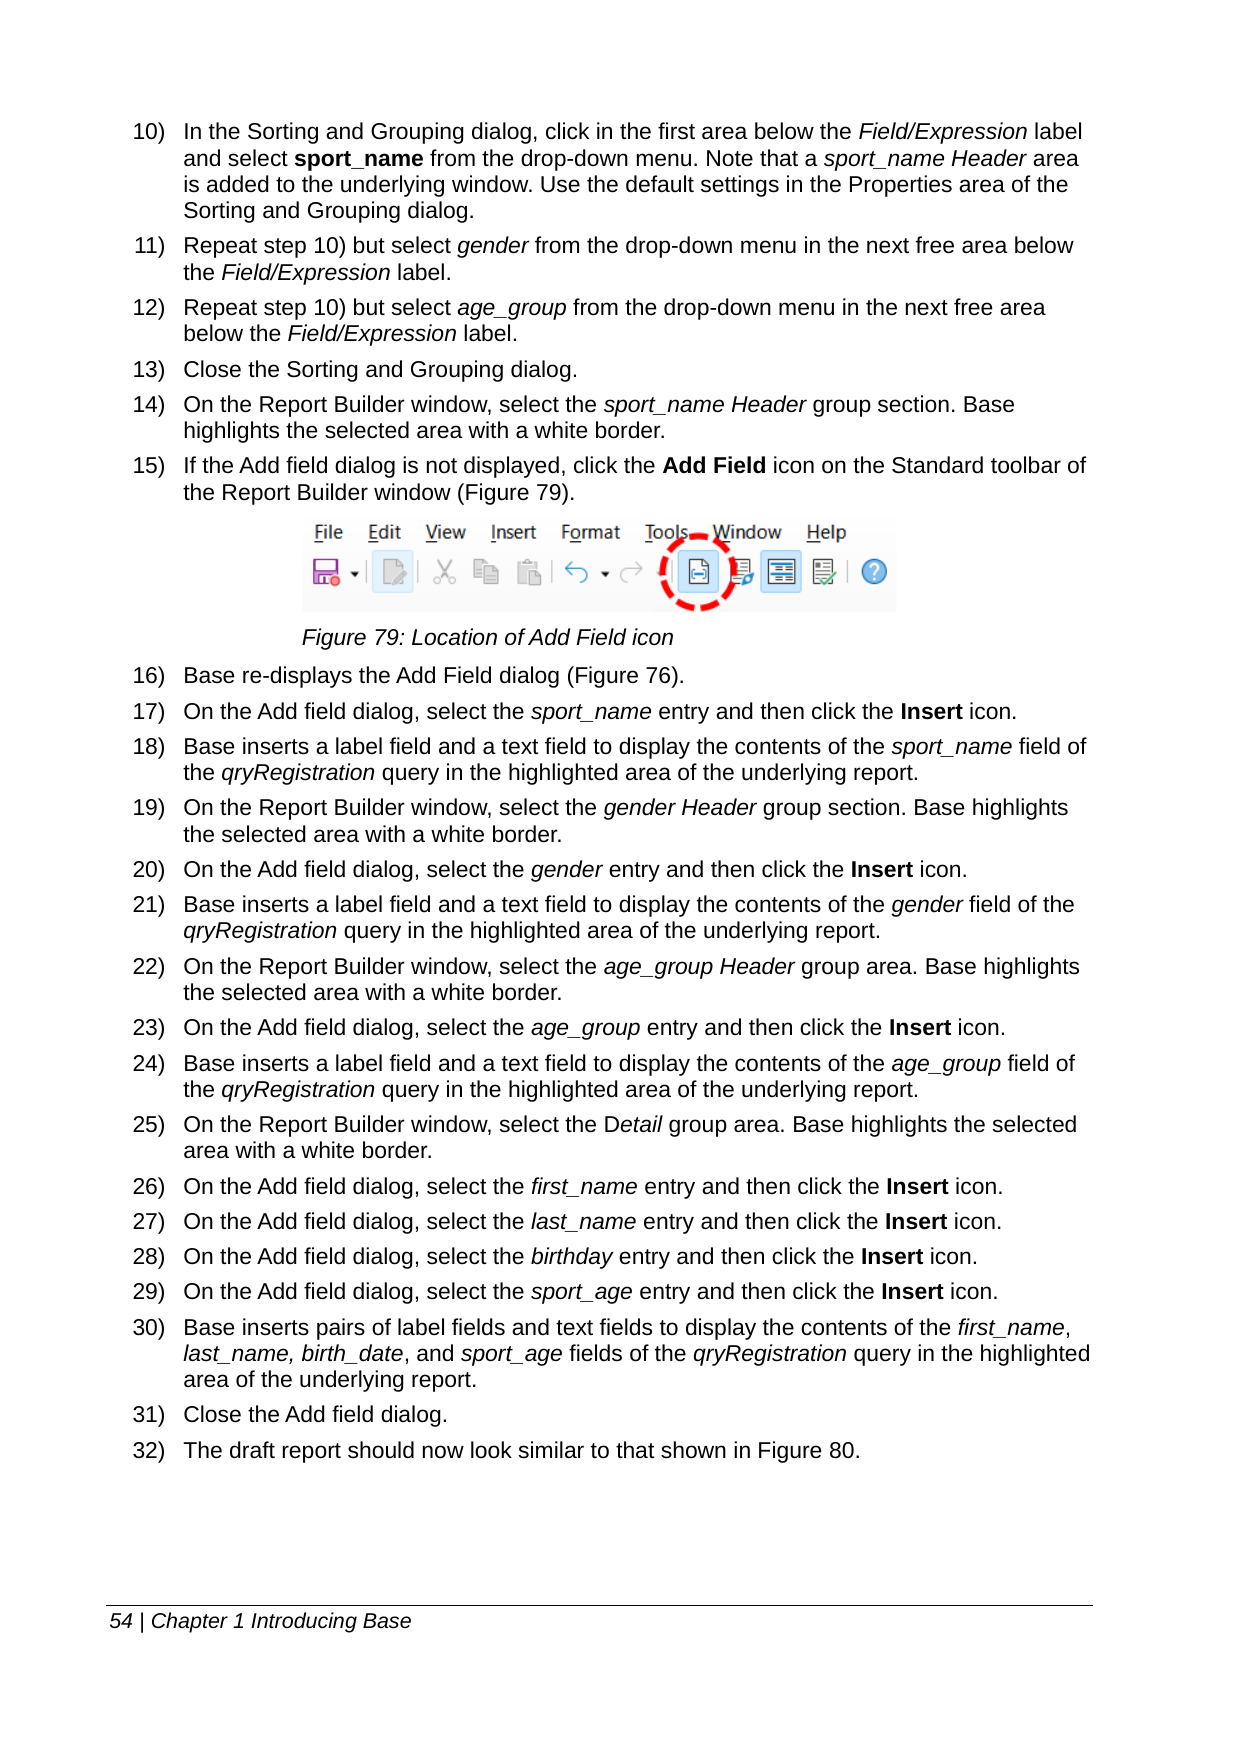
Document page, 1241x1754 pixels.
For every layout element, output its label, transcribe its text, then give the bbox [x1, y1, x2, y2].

list On the Report Builder window, select the gender Header group section. Base highlights the selected area with a white border. [165, 794, 1093, 847]
list In the Sorting and Grouping dialog, click in the first area below the Field/Expression label and select sport_name from the drop-down menu. Note that a sport_name Header area is added to the underlying window. Use the default settings in the Properties area of the Sorting and Grouping dialog. [165, 118, 1093, 223]
text Figure 79: Location of Add Field icon [302, 624, 897, 650]
list On the Add field dialog, select the sport_age entry and then click the Insert icon. [165, 1278, 1093, 1304]
list Base inserts a label field and a text field to display the contents of the gender field of the qryRegistration query in the highlighted area of the underlying report. [165, 891, 1093, 944]
list Base inserts a label field and a text field to display the contents of the age_group field of the qryRegistration query in the highlighted area of the underlying report. [165, 1049, 1093, 1102]
list On the Report Builder window, select the age_group Header group area. Base highlights the selected area with a white border. [165, 953, 1093, 1005]
list Close the Sorting and Grouping dialog. [165, 356, 1093, 382]
list Base inserts pairs of label fields and text fields to display the contents of the first_name, last_name, birth_date, and sport_age fields of the qryRegistration query in the highlighted area of the underlying report. [165, 1313, 1093, 1392]
picture [302, 517, 897, 612]
list On the Add field dialog, select the gender entry and then click the Insert icon. [165, 856, 1093, 882]
list On the Add field dialog, select the first_name entry and then click the Insert icon. [165, 1173, 1093, 1199]
list On the Add field dialog, select the sport_name entry and then click the Insert icon. [165, 698, 1093, 724]
list If the Add field dialog is not displayed, click the Add Field icon on the Standard toolbar of the Report Builder window (Figure 79). [165, 452, 1093, 505]
list Repeat step 10) but select age_group from the drop-down menu in the next free area below the Field/Expression label. [165, 294, 1093, 347]
list The draft report should now look similar to that shown in Figure 80. [165, 1437, 1093, 1463]
list Repeat step 10) but select gender from the drop-down menu in the next free area below the Field/Expression label. [165, 232, 1093, 285]
list On the Add field dialog, select the last_name entry and then click the Insert icon. [165, 1208, 1093, 1234]
list Close the Add field dialog. [165, 1401, 1093, 1428]
list On the Report Builder window, select the sport_name Header group section. Base highlights the selected area with a white border. [165, 391, 1093, 443]
list Base re-displays the Add Field dialog (Figure 76). [165, 662, 1093, 689]
list On the Add field dialog, select the birthday entry and then click the Insert icon. [165, 1243, 1093, 1269]
list On the Report Builder window, select the Detail group area. Base highlights the selected area with a white border. [165, 1111, 1093, 1164]
list On the Add field dialog, select the age_group entry and then click the Insert icon. [165, 1014, 1093, 1041]
list Base inserts a label field and a text field to display the contents of the sport_name field of the qryRegistration query in the highlighted area of the underlying report. [165, 733, 1093, 786]
